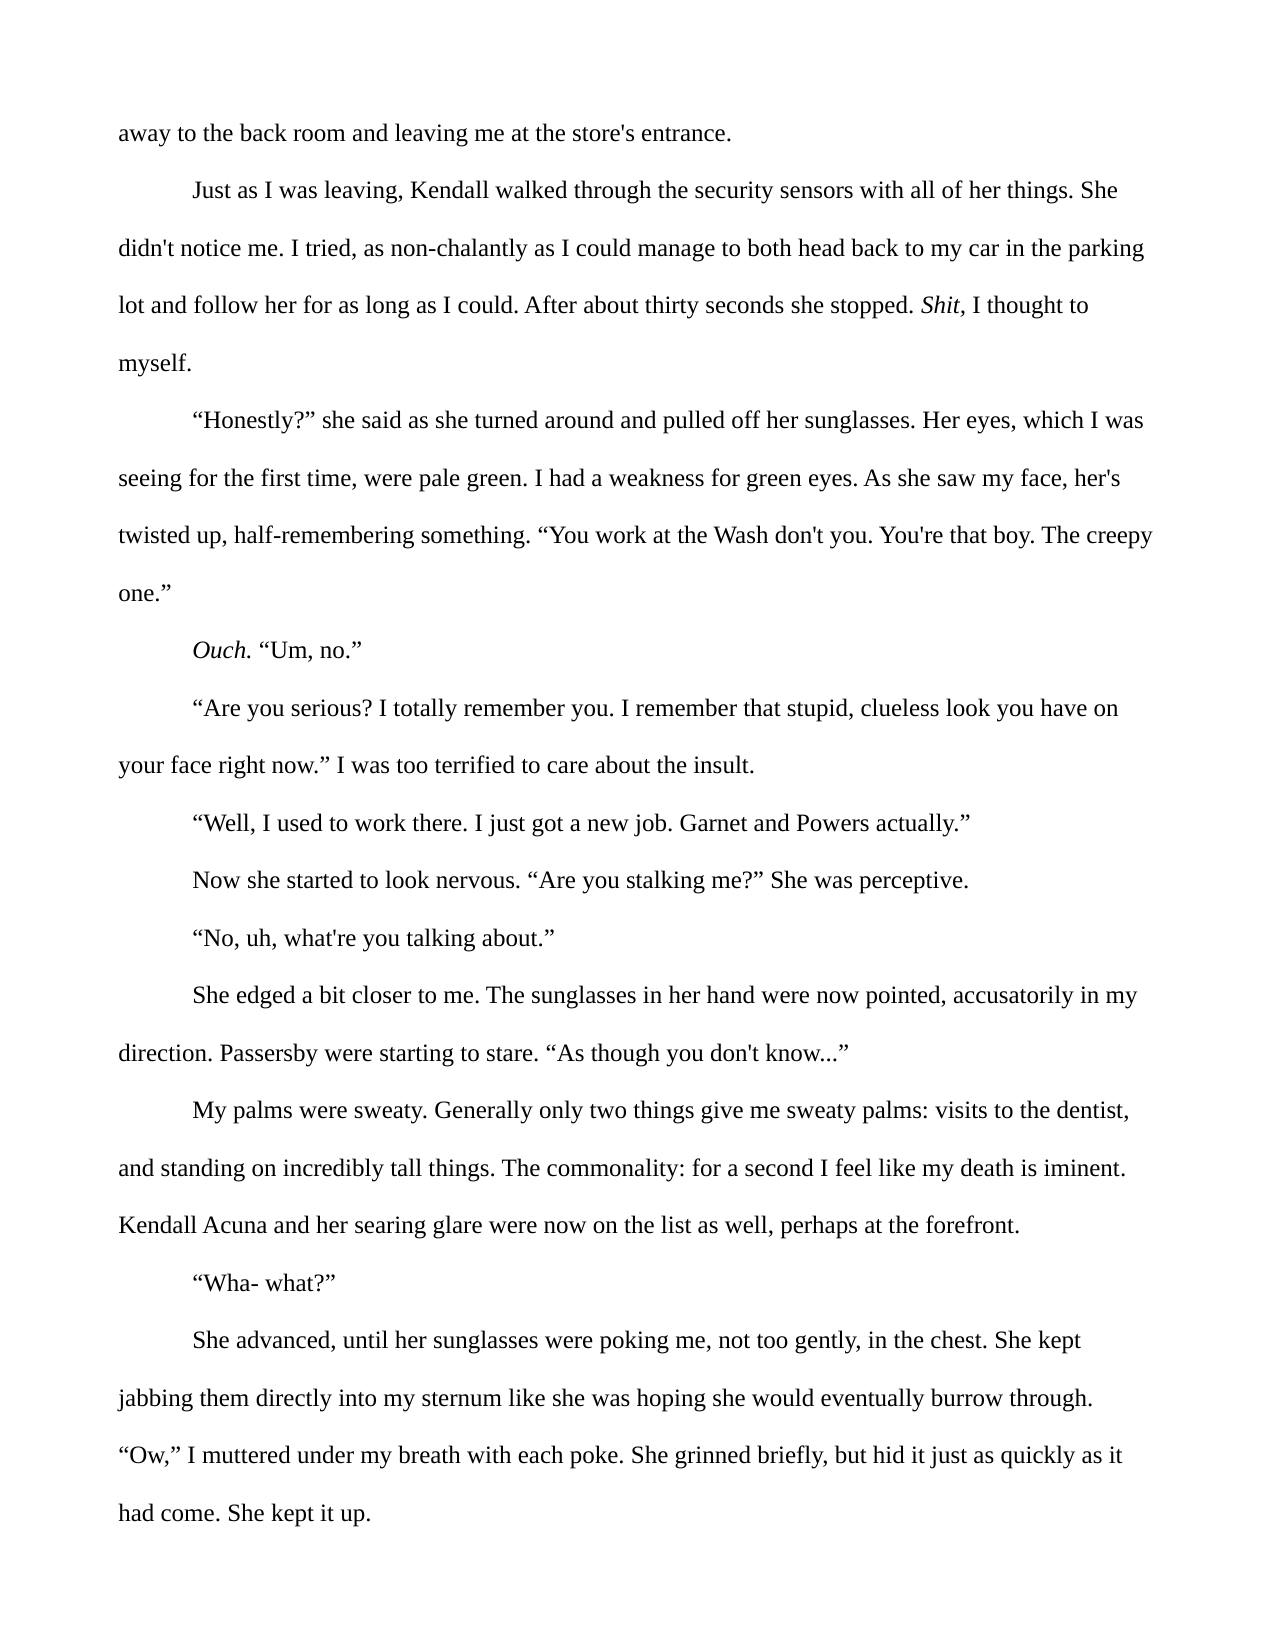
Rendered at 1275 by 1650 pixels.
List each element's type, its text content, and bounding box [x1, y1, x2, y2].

text “Well, I used to work there. I just got a new job. Garnet and Powers actually.” [118, 808, 1157, 837]
text She edged a bit closer to me. The sunglasses in her hand were now pointed, accusatorily in my direction. Passersby were starting to stare. “As though you don't know...” [118, 981, 1157, 1067]
text “Are you serious? I totally remember you. I remember that stupid, clueless look you have on your face right now.” I was too terrified to care about the insult. [118, 693, 1157, 779]
text “No, uh, what're you talking about.” [118, 923, 1157, 952]
text My palms were sweaty. Generally only two things give me sweaty palms: visits to the dentist, and standing on incredibly tall things. The commonality: for a second I feel like my death is iminent. Kendall Acuna and her searing glare were now on the list as well, perhaps at the forefront. [118, 1096, 1157, 1239]
text “Wha- what?” [118, 1268, 1157, 1297]
text Now she started to look nervous. “Are you stalking me?” She was perceptive. [118, 866, 1157, 894]
text She advanced, until her sunglasses were poking me, not too gently, in the chest. She kept jabbing them directly into my sternum like she was hoping she would eventually burrow through. “Ow,” I muttered under my breath with each poke. She grinned briefly, but hid it just as quickly as it had come. She kept it up. [118, 1326, 1157, 1527]
text “Honestly?” she said as she turned around and pulled off her sunglasses. Her eyes, which I was seeing for the first time, were pale green. I had a weakness for green eyes. As she saw my face, her's twisted up, half-remembering something. “You work at the Wash don't you. You're that boy. The creepy one.” [118, 406, 1157, 607]
text away to the back room and leaving me at the store's entrance. [118, 118, 1157, 147]
text Just as I was leaving, Kendall walked through the security sensors with all of her things. She didn't notice me. I tried, as non-chalantly as I could manage to both head back to my car in the parking lot and follow her for as long as I could. After about thirty seconds she stopped. Shit, I thought to myself. [118, 176, 1157, 377]
text Ouch. “Um, no.” [118, 636, 1157, 664]
